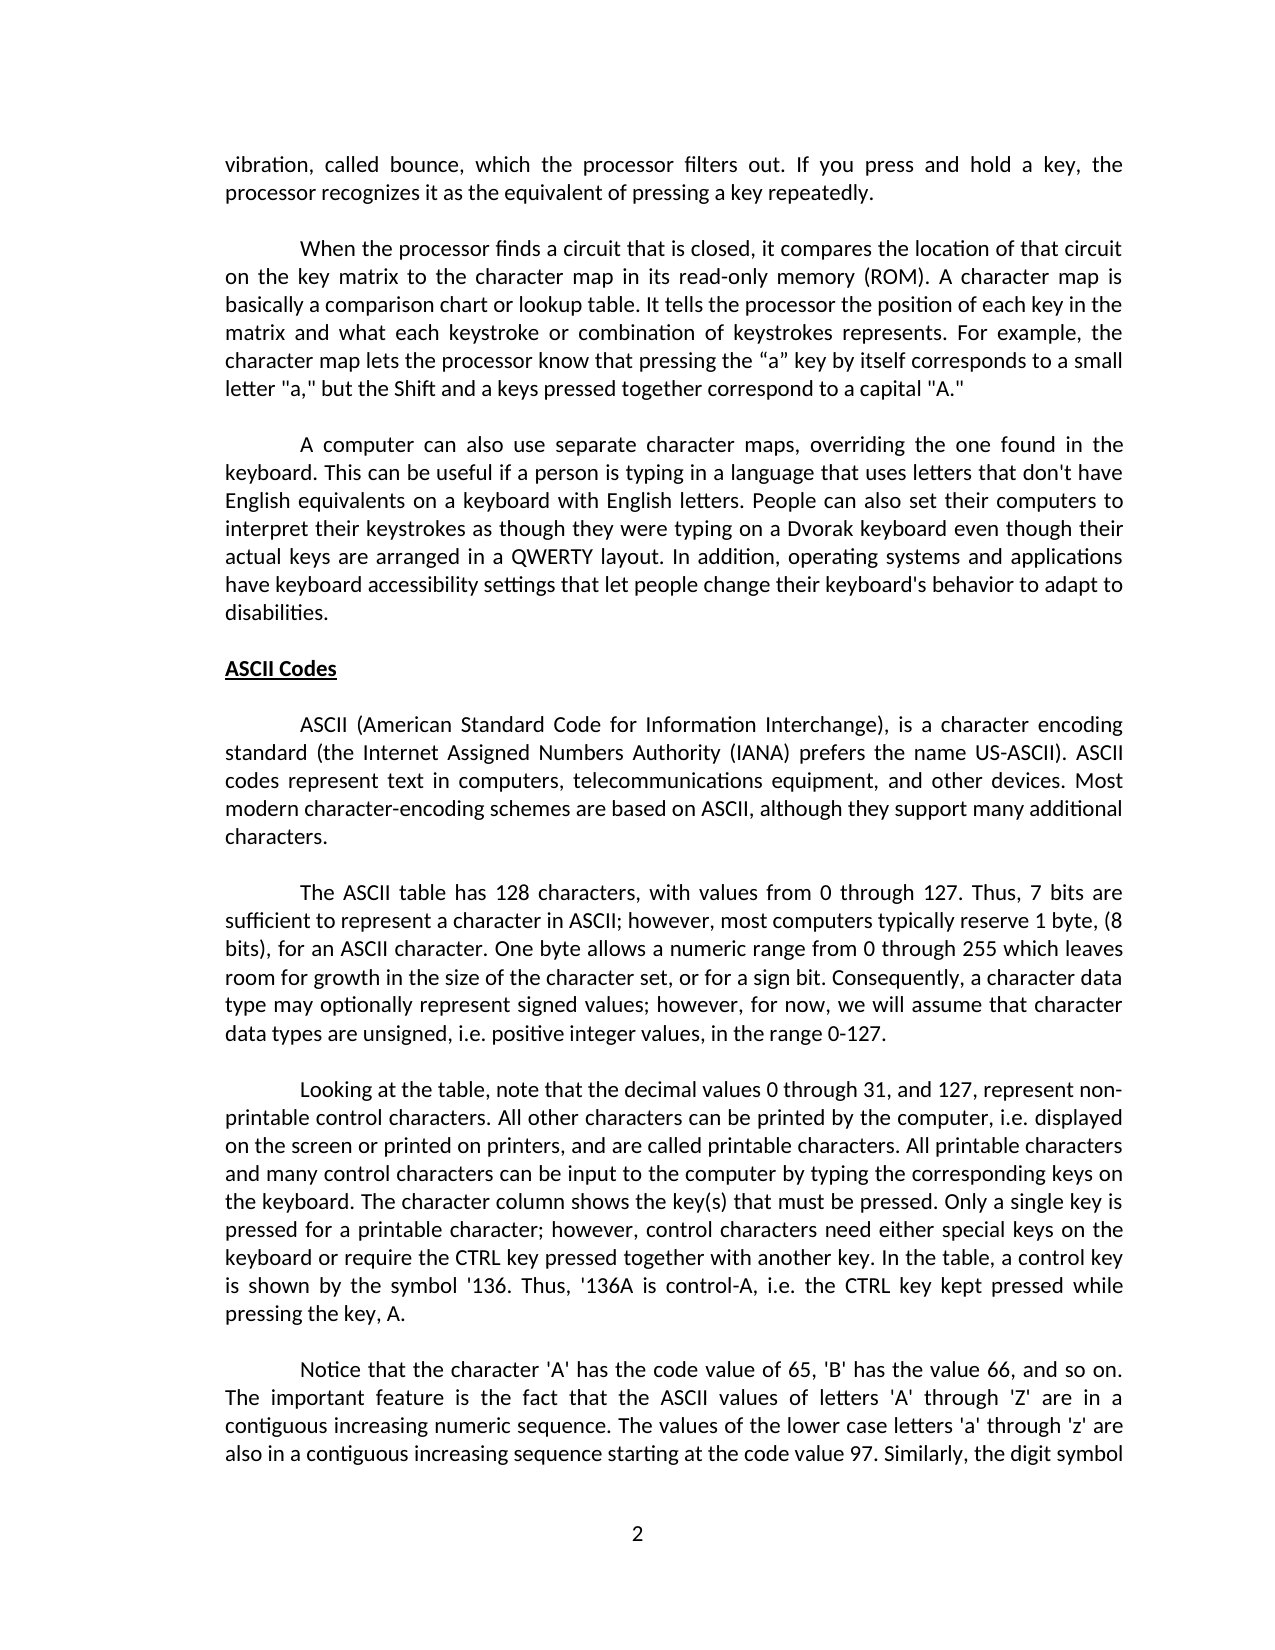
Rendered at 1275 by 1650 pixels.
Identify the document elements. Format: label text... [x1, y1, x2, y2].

list ASCII Codes [225, 654, 1125, 682]
list ASCII (American Standard Code for Information Interchange), is a character encoding standard (the Internet Assigned Numbers Authority (IANA) prefers the name US-ASCII). ASCII codes represent text in computers, telecommunications equipment, and other devices. Most modern character-encoding schemes are based on ASCII, although they support many additional characters. [225, 710, 1125, 851]
list When the processor finds a circuit that is closed, it compares the location of that circuit on the key matrix to the character map in its read-only memory (ROM). A character map is basically a comparison chart or lookup table. It tells the processor the position of each key in the matrix and what each keystroke or combination of keystrokes represents. For example, the character map lets the processor know that pressing the “a” key by itself corresponds to a small letter "a," but the Shift and a keys pressed together correspond to a capital "A." [225, 234, 1125, 402]
list Looking at the table, note that the decimal values 0 through 31, and 127, represent non-printable control characters. All other characters can be printed by the computer, i.e. displayed on the screen or printed on printers, and are called printable characters. All printable characters and many control characters can be input to the computer by typing the corresponding keys on the keyboard. The character column shows the key(s) that must be pressed. Only a single key is pressed for a printable character; however, control characters need either special keys on the keyboard or require the CTRL key pressed together with another key. In the table, a control key is shown by the symbol '136. Thus, '136A is control-A, i.e. the CTRL key kept pressed while pressing the key, A. [225, 1075, 1125, 1327]
list Notice that the character 'A' has the code value of 65, 'B' has the value 66, and so on. The important feature is the fact that the ASCII values of letters 'A' through 'Z' are in a contiguous increasing numeric sequence. The values of the lower case letters 'a' through 'z' are also in a contiguous increasing sequence starting at the code value 97. Similarly, the digit symbol [225, 1355, 1125, 1467]
list A computer can also use separate character maps, overriding the one found in the keyboard. This can be useful if a person is typing in a language that uses letters that don't have English equivalents on a keyboard with English letters. People can also set their computers to interpret their keystrokes as though they were typing on a Dvorak keyboard even though their actual keys are arranged in a QWERTY layout. In addition, operating systems and applications have keyboard accessibility settings that let people change their keyboard's behavior to adapt to disabilities. [225, 430, 1125, 626]
list The ASCII table has 128 characters, with values from 0 through 127. Thus, 7 bits are sufficient to represent a character in ASCII; however, most computers typically reserve 1 byte, (8 bits), for an ASCII character. One byte allows a numeric range from 0 through 255 which leaves room for growth in the size of the character set, or for a sign bit. Consequently, a character data type may optionally represent signed values; however, for now, we will assume that character data types are unsigned, i.e. positive integer values, in the range 0-127. [225, 878, 1125, 1047]
list vibration, called bounce, which the processor filters out. If you press and hold a key, the processor recognizes it as the equivalent of pressing a key repeatedly. [225, 150, 1125, 206]
